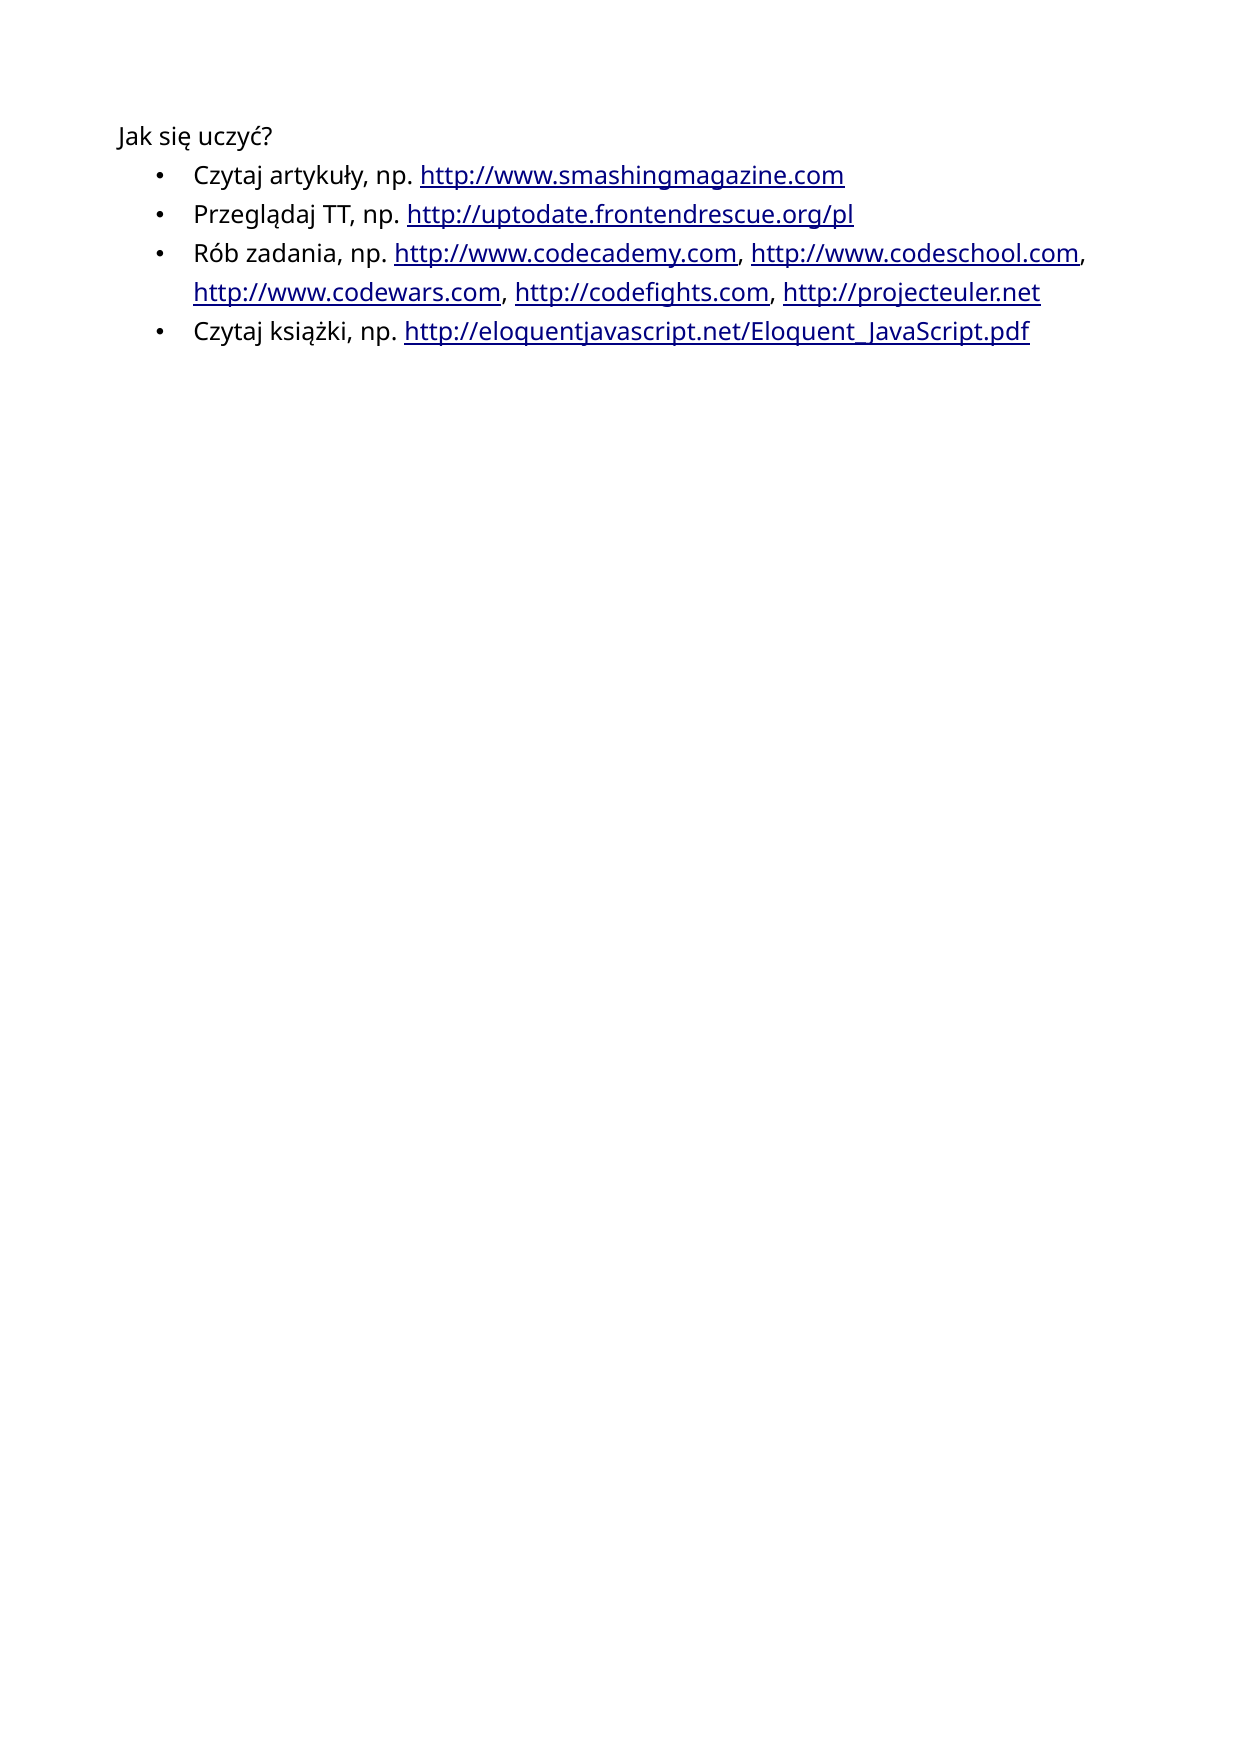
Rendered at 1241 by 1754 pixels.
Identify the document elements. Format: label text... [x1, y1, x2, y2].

list Przeglądaj TT, np. http://uptodate.frontendrescue.org/pl [156, 196, 1122, 231]
list Rób zadania, np. http://www.codecademy.com, http://www.codeschool.com, http://www.codewars.com, http://codefights.com, http://projecteuler.net [156, 236, 1122, 309]
list Czytaj artykuły, np. http://www.smashingmagazine.com [156, 157, 1122, 191]
list Czytaj książki, np. http://eloquentjavascript.net/Eloquent_JavaScript.pdf [156, 314, 1122, 348]
text Jak się uczyć? [118, 118, 1122, 152]
